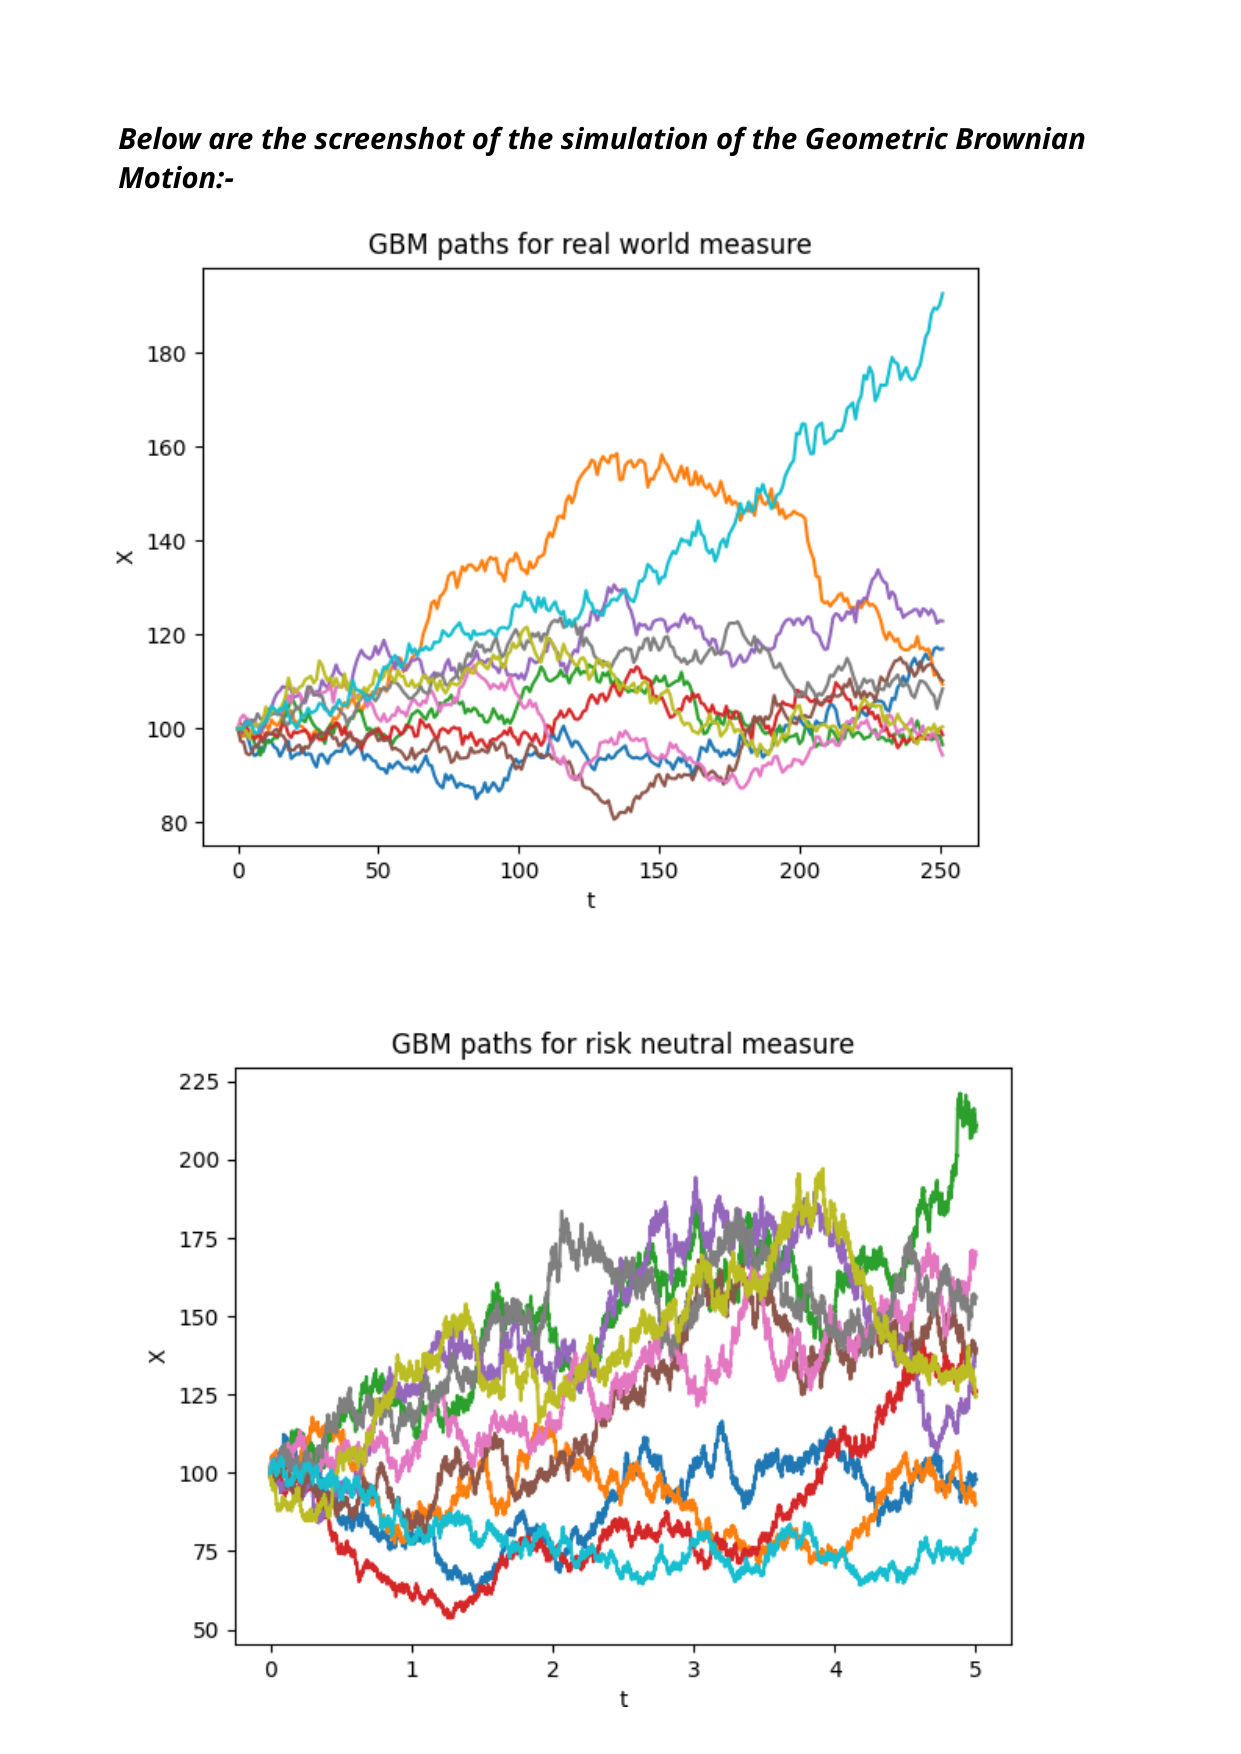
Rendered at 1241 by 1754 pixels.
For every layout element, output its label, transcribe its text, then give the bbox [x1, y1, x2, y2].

picture [106, 215, 1025, 927]
picture [132, 996, 1052, 1707]
text Below are the screenshot of the simulation of the Geometric Brownian Motion:- [118, 118, 1122, 197]
